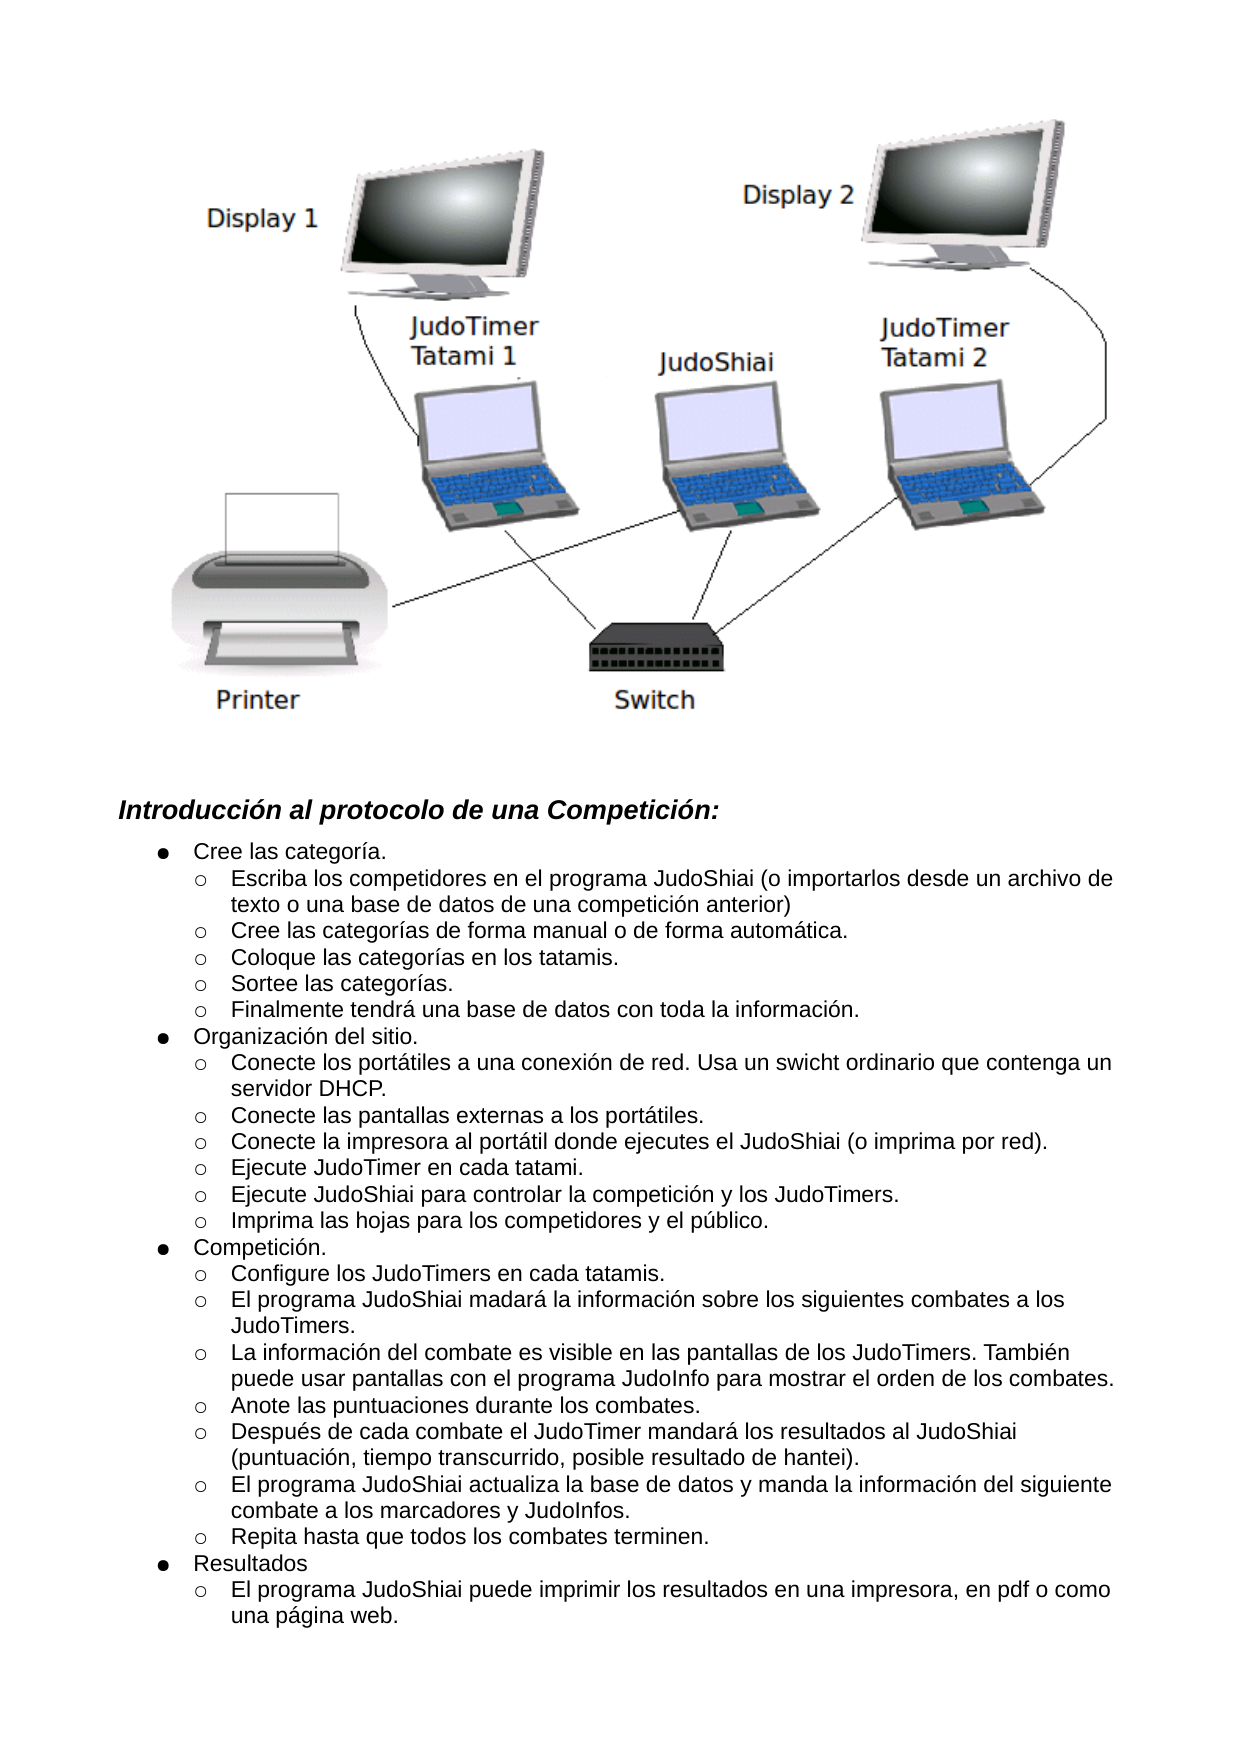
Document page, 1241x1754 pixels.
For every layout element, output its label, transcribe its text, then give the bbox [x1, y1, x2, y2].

list El programa JudoShiai actualiza la base de datos y manda la información del siguiente combate a los marcadores y JudoInfos. [193, 1471, 1122, 1523]
list Ejecute JudoTimer en cada tatami. [193, 1154, 1122, 1181]
list Anote las puntuaciones durante los combates. [193, 1392, 1122, 1418]
list Después de cada combate el JudoTimer mandará los resultados al JudoShiai (puntuación, tiempo transcurrido, posible resultado de hantei). [193, 1418, 1122, 1471]
list Coloque las categorías en los tatamis. [193, 943, 1122, 970]
subtitle Introducción al protocolo de una Competición: [118, 794, 1122, 826]
list El programa JudoShiai madará la información sobre los siguientes combates a los JudoTimers. [193, 1286, 1122, 1339]
list Cree las categoría. [156, 838, 1122, 864]
list Organización del sitio. [156, 1023, 1122, 1049]
list Finalmente tendrá una base de datos con toda la información. [193, 996, 1122, 1023]
list Competición. [156, 1233, 1122, 1260]
list Repita hasta que todos los combates terminen. [193, 1523, 1122, 1550]
list Ejecute JudoShiai para controlar la competición y los JudoTimers. [193, 1181, 1122, 1207]
list El programa JudoShiai puede imprimir los resultados en una impresora, en pdf o como una página web. [193, 1576, 1122, 1629]
list Sortee las categorías. [193, 970, 1122, 996]
list Cree las categorías de forma manual o de forma automática. [193, 917, 1122, 943]
list Conecte la impresora al portátil donde ejecutes el JudoShiai (o imprima por red). [193, 1128, 1122, 1154]
list Imprima las hojas para los competidores y el público. [193, 1207, 1122, 1233]
picture [130, 118, 1110, 731]
list Configure los JudoTimers en cada tatamis. [193, 1260, 1122, 1286]
list La información del combate es visible en las pantallas de los JudoTimers. También puede usar pantallas con el programa JudoInfo para mostrar el orden de los combates. [193, 1339, 1122, 1392]
list Resultados [156, 1550, 1122, 1576]
list Conecte las pantallas externas a los portátiles. [193, 1102, 1122, 1128]
list Conecte los portátiles a una conexión de red. Usa un swicht ordinario que contenga un servidor DHCP. [193, 1049, 1122, 1102]
list Escriba los competidores en el programa JudoShiai (o importarlos desde un archivo de texto o una base de datos de una competición anterior) [193, 864, 1122, 917]
